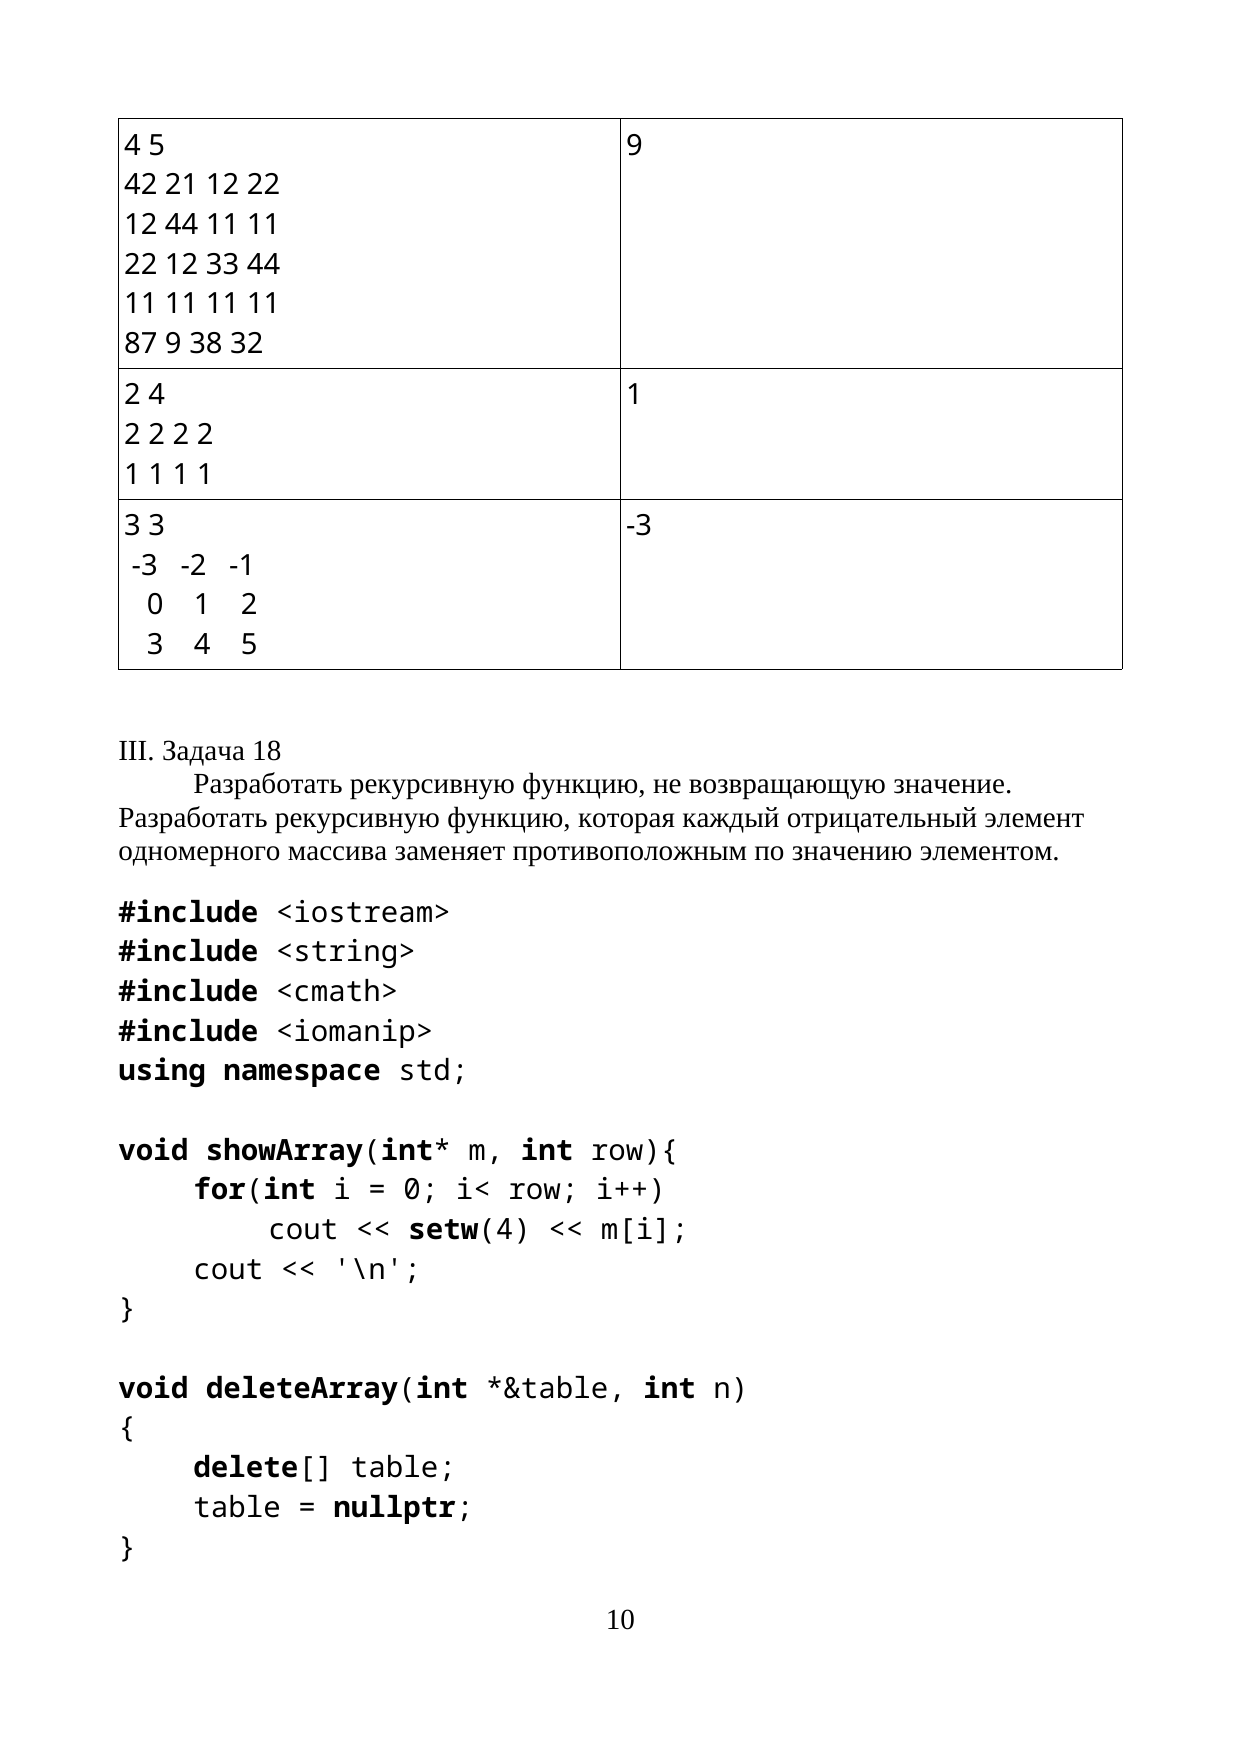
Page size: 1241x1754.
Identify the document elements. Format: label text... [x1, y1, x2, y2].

text void showArray(int* m, int row){ [118, 1129, 1122, 1169]
table_cell 2 4 2 2 2 2 1 1 1 1 [119, 369, 620, 498]
text cout << setw(4) << m[i]; [118, 1208, 1122, 1248]
text Разработать рекурсивную функцию, не возвращающую значение. Разработать рекурсивную функцию, которая каждый отрицательный элемент одномерного массива заменяет противоположным по значению элементом. [118, 766, 1122, 867]
table_cell 1 [621, 369, 1122, 498]
text using namespace std; [118, 1049, 1122, 1089]
table_cell 9 [621, 119, 1122, 368]
text void deleteArray(int *&table, int n) [118, 1367, 1122, 1407]
table_cell 4 5 42 21 12 22 12 44 11 11 22 12 33 44 11 11 11 11 87 9 38 32 [119, 119, 620, 368]
text table = nullptr; [118, 1486, 1122, 1526]
table_cell 3 3 -3 -2 -1 0 1 2 3 4 5 [119, 500, 620, 669]
text } [118, 1526, 1122, 1566]
text cout << '\n'; [118, 1248, 1122, 1288]
text delete[] table; [118, 1446, 1122, 1486]
table_cell -3 [621, 500, 1122, 669]
text #include <cmath> [118, 970, 1122, 1010]
text #include <string> [118, 931, 1122, 970]
text III. Задача 18 [118, 733, 1122, 766]
text #include <iostream> [118, 891, 1122, 931]
text { [118, 1407, 1122, 1446]
text for(int i = 0; i< row; i++) [118, 1169, 1122, 1208]
text } [118, 1288, 1122, 1327]
text #include <iomanip> [118, 1010, 1122, 1049]
